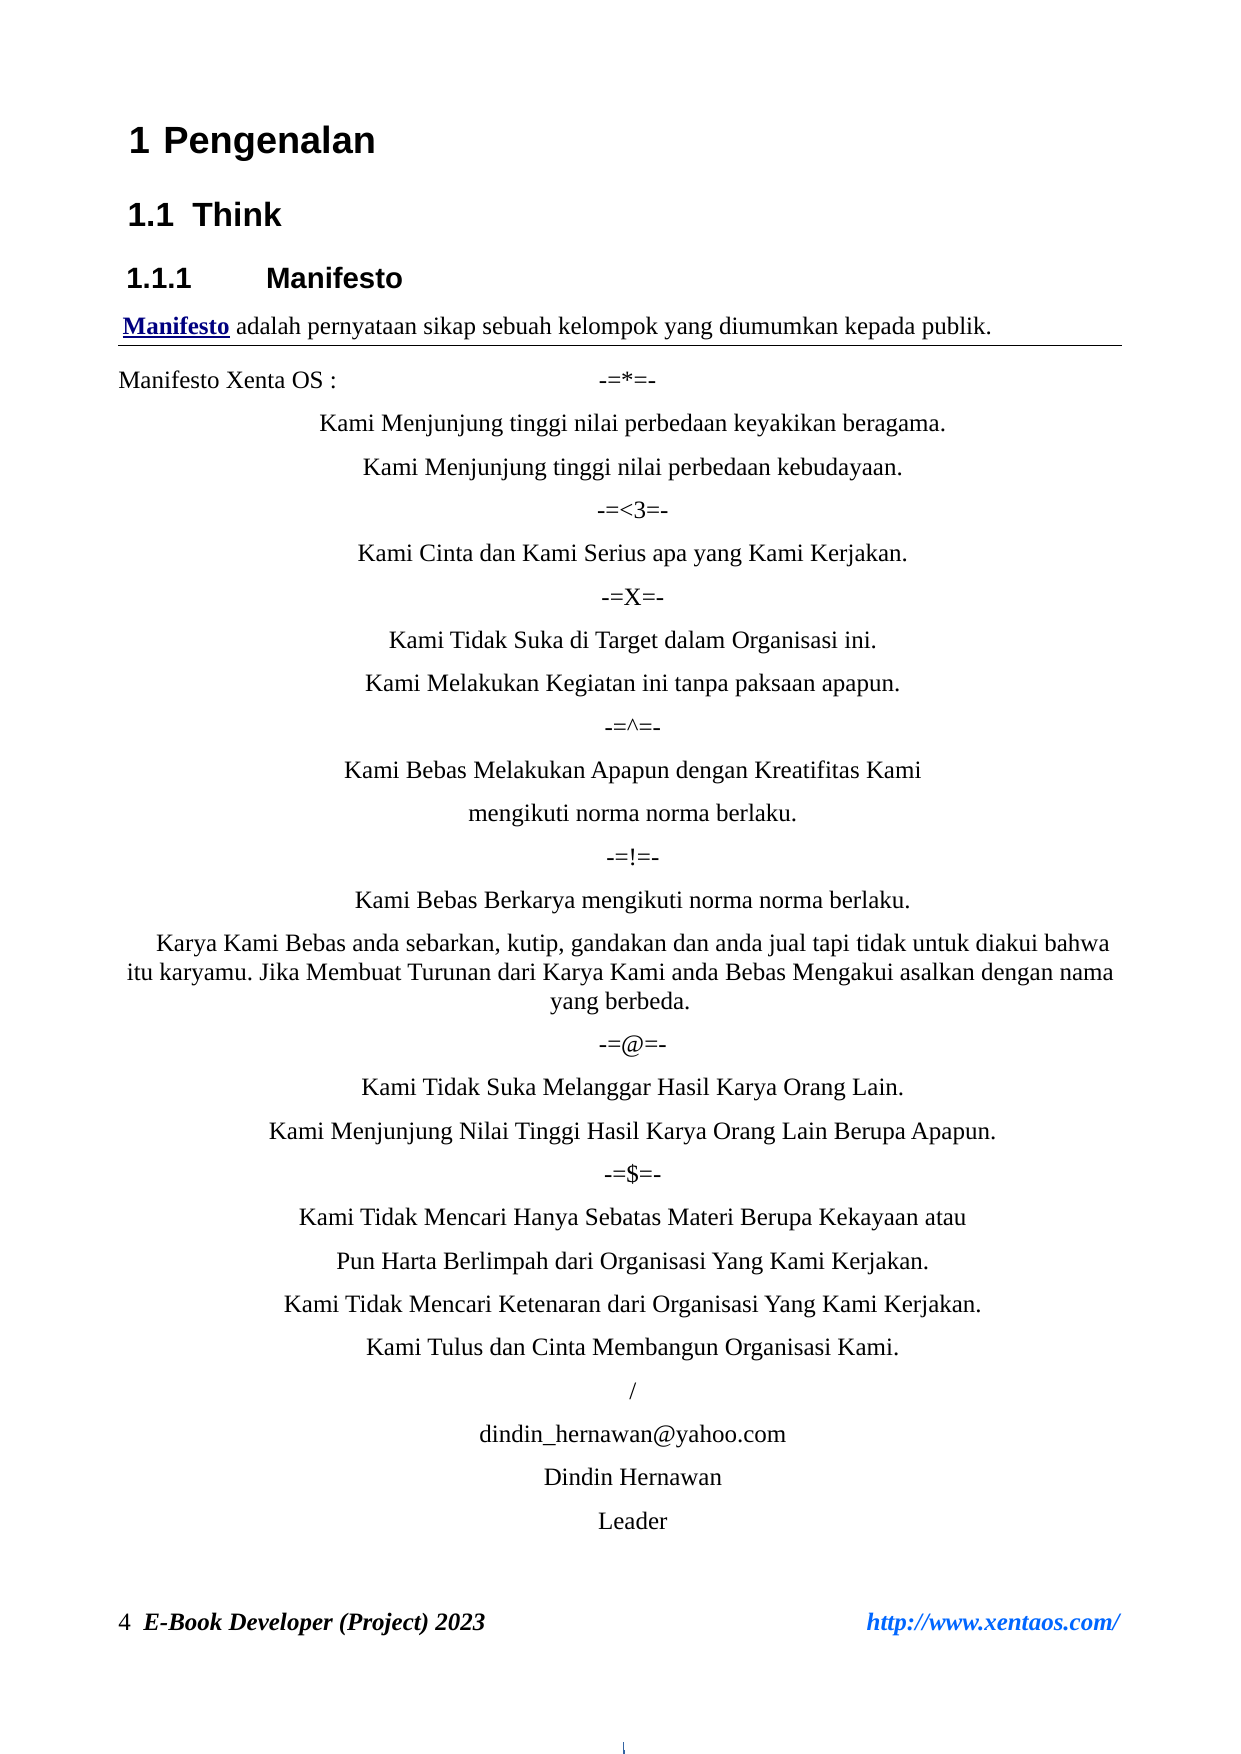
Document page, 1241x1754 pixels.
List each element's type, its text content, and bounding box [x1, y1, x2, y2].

text -=!=- [118, 842, 1122, 870]
text Leader [118, 1506, 1122, 1534]
text mengikuti norma norma berlaku. [118, 798, 1122, 827]
text Kami Tidak Mencari Hanya Sebatas Materi Berupa Kekayaan atau [118, 1202, 1122, 1231]
text / [118, 1376, 1122, 1404]
text Karya Kami Bebas anda sebarkan, kutip, gandakan dan anda jual tapi tidak untuk diakui bahwa itu karyamu. Jika Membuat Turunan dari Karya Kami anda Bebas Mengakui asalkan dengan nama yang berbeda. [118, 928, 1122, 1014]
text Kami Bebas Berkarya mengikuti norma norma berlaku. [118, 885, 1122, 914]
text -=<3=- [118, 495, 1122, 524]
subtitle Think [118, 195, 1122, 234]
text Kami Menjunjung tinggi nilai perbedaan kebudayaan. [118, 452, 1122, 480]
text Kami Menjunjung tinggi nilai perbedaan keyakikan beragama. [118, 408, 1122, 437]
subtitle Pengenalan [118, 118, 1122, 162]
text Manifesto Xenta OS : -=*=- [118, 365, 1122, 394]
text Kami Menjunjung Nilai Tinggi Hasil Karya Orang Lain Berupa Apapun. [118, 1116, 1122, 1144]
text -=X=- [118, 582, 1122, 610]
text Kami Tidak Suka Melanggar Hasil Karya Orang Lain. [118, 1072, 1122, 1101]
text dindin_hernawan@yahoo.com [118, 1419, 1122, 1448]
text Kami Tidak Mencari Ketenaran dari Organisasi Yang Kami Kerjakan. [118, 1289, 1122, 1318]
text Kami Tidak Suka di Target dalam Organisasi ini. [118, 625, 1122, 654]
text -=$=- [118, 1159, 1122, 1188]
text Kami Tulus dan Cinta Membangun Organisasi Kami. [118, 1332, 1122, 1361]
text Kami Melakukan Kegiatan ini tanpa paksaan apapun. [118, 668, 1122, 697]
subtitle Manifesto [118, 261, 1122, 294]
text Kami Cinta dan Kami Serius apa yang Kami Kerjakan. [118, 538, 1122, 567]
text -=@=- [118, 1029, 1122, 1058]
text Pun Harta Berlimpah dari Organisasi Yang Kami Kerjakan. [118, 1246, 1122, 1274]
text Kami Bebas Melakukan Apapun dengan Kreatifitas Kami [118, 755, 1122, 784]
text -=^=- [118, 712, 1122, 740]
text Manifesto adalah pernyataan sikap sebuah kelompok yang diumumkan kepada publik. [118, 307, 1122, 345]
text Dindin Hernawan [118, 1462, 1122, 1491]
